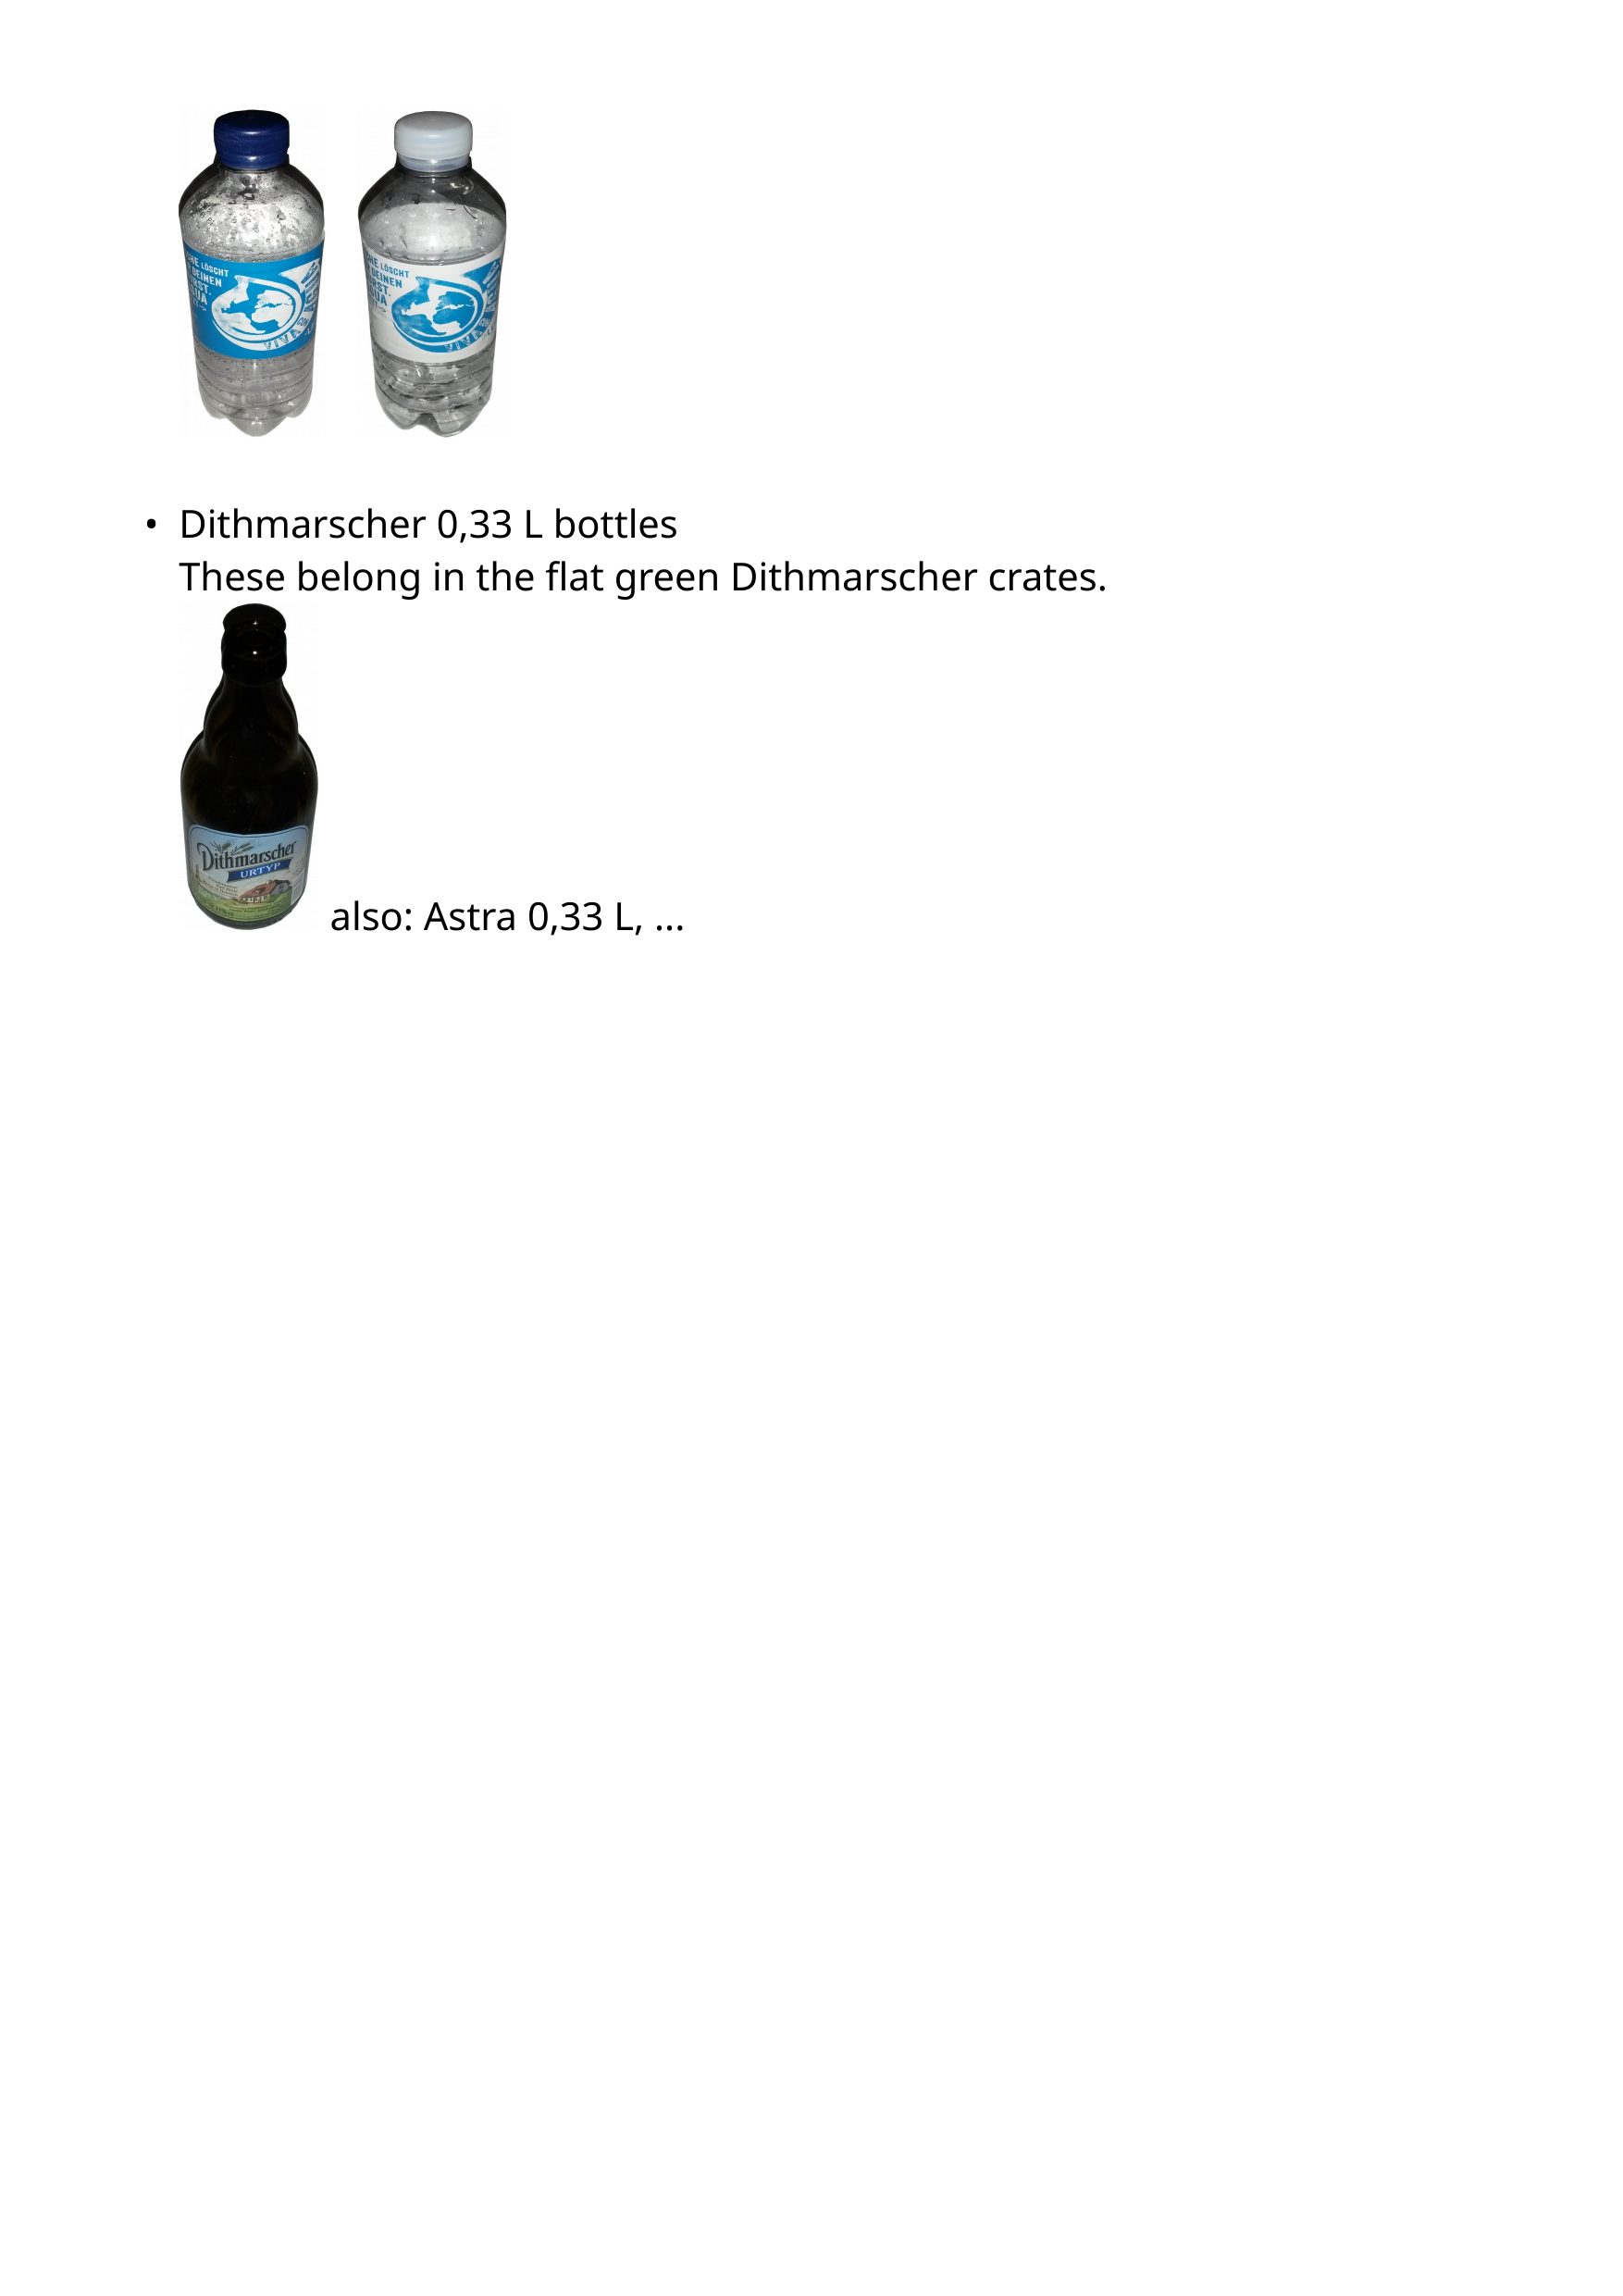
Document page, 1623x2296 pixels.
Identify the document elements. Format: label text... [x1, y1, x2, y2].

list [144, 109, 1514, 475]
list Dithmarscher 0,33 L bottles These belong in the flat green Dithmarscher crates. also: Astra 0,33 L, ... [144, 497, 1514, 941]
picture [179, 109, 327, 438]
picture [356, 109, 508, 438]
picture [179, 602, 320, 931]
